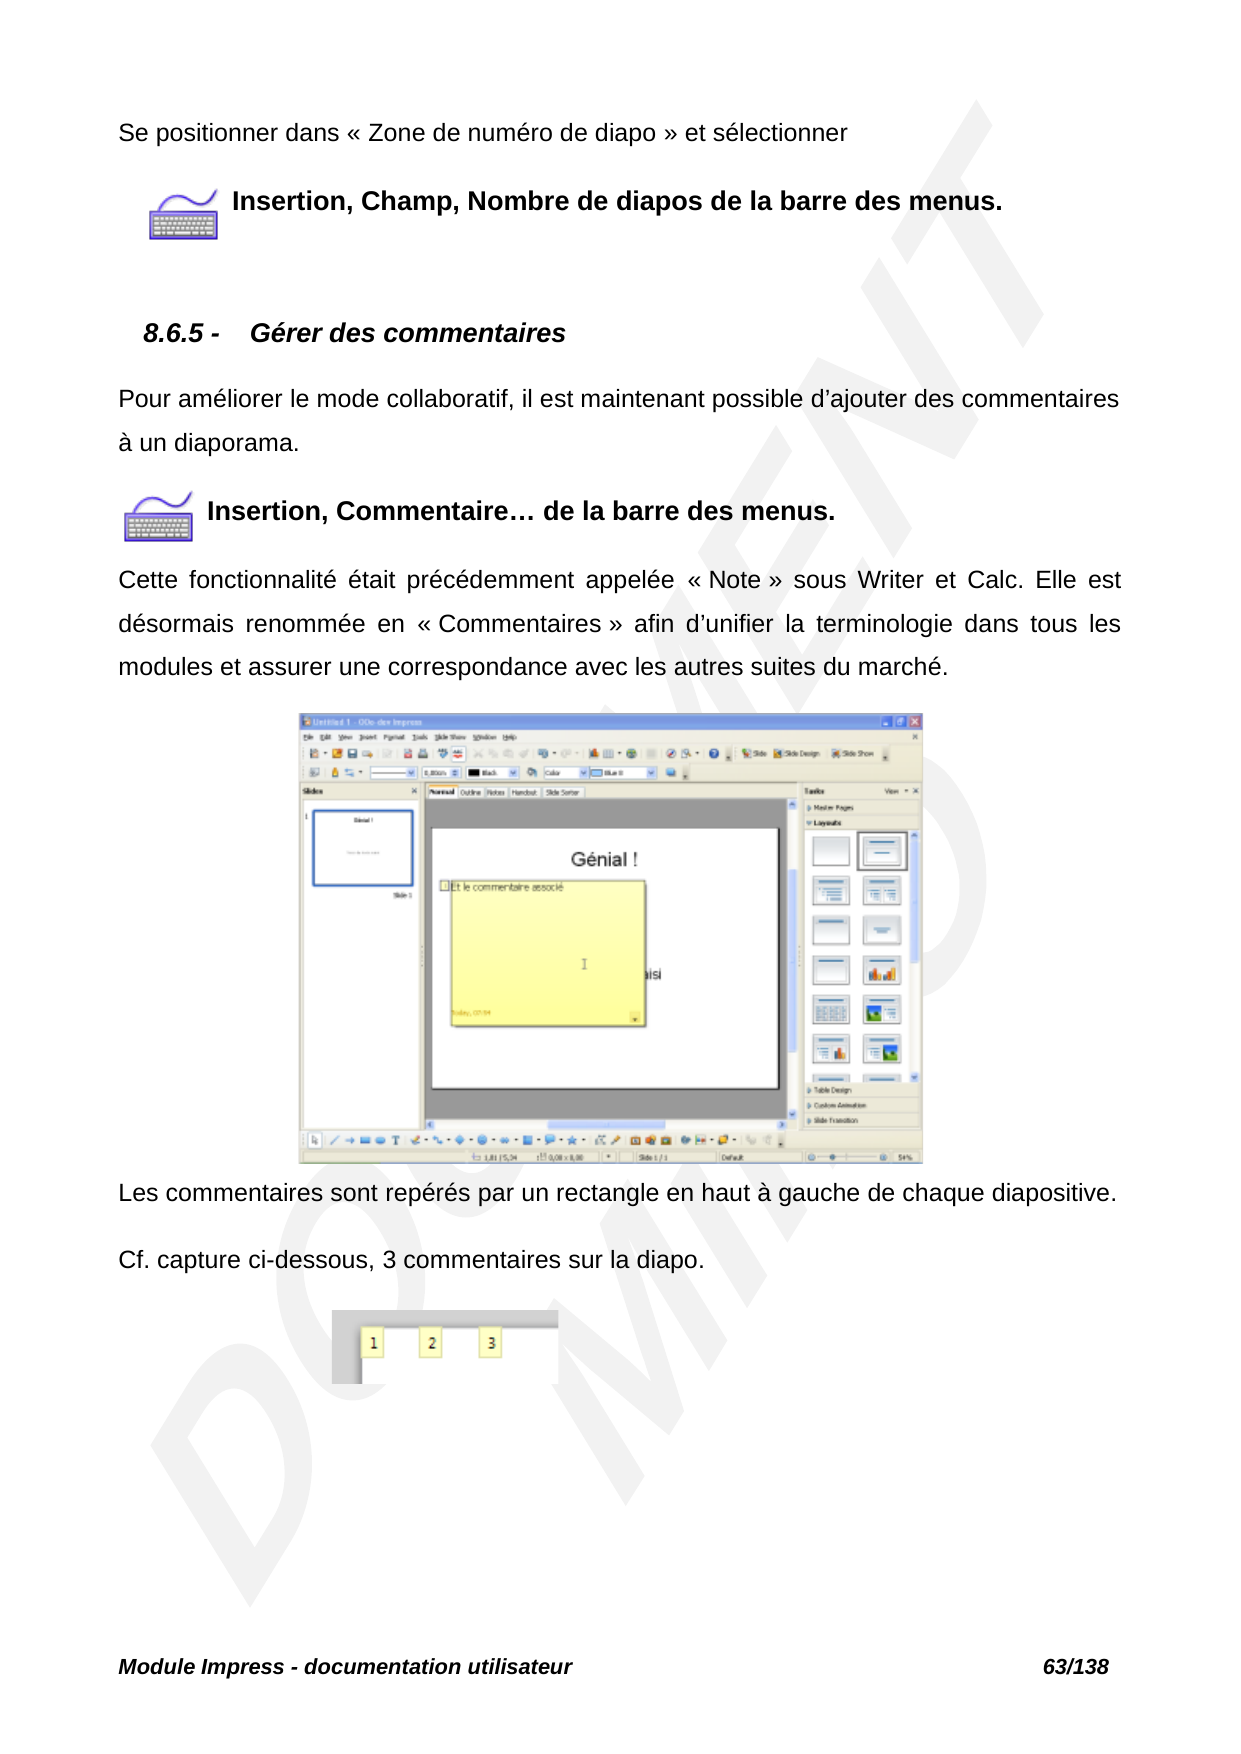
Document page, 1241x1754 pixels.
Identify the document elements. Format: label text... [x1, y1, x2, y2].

subtitle Gérer des commentaires [143, 317, 1122, 348]
picture [120, 480, 195, 556]
picture [298, 713, 924, 1164]
text Cf. capture ci-dessous, 3 commentaires sur la diapo. [118, 1245, 1122, 1274]
text Pour améliorer le mode collaboratif, il est maintenant possible d’ajouter des commentaires à un diaporama. [118, 384, 1122, 457]
text Insertion, Commentaire… de la barre des menus. [195, 495, 1122, 526]
text Insertion, Champ, Nombre de diapos de la barre des menus. [220, 185, 1122, 216]
text Cette fonctionnalité était précédemment appelée « Note » sous Writer et Calc. Elle est désormais renommée en « Commentaires » afin d’unifier la terminologie dans tous les modules et assurer une correspondance avec les autres suites du marché. [118, 565, 1122, 681]
text Les commentaires sont repérés par un rectangle en haut à gauche de chaque diapositive. [118, 719, 1122, 1207]
picture [145, 178, 220, 254]
text Se positionner dans « Zone de numéro de diapo » et sélectionner [118, 118, 1122, 147]
picture [331, 1310, 559, 1384]
